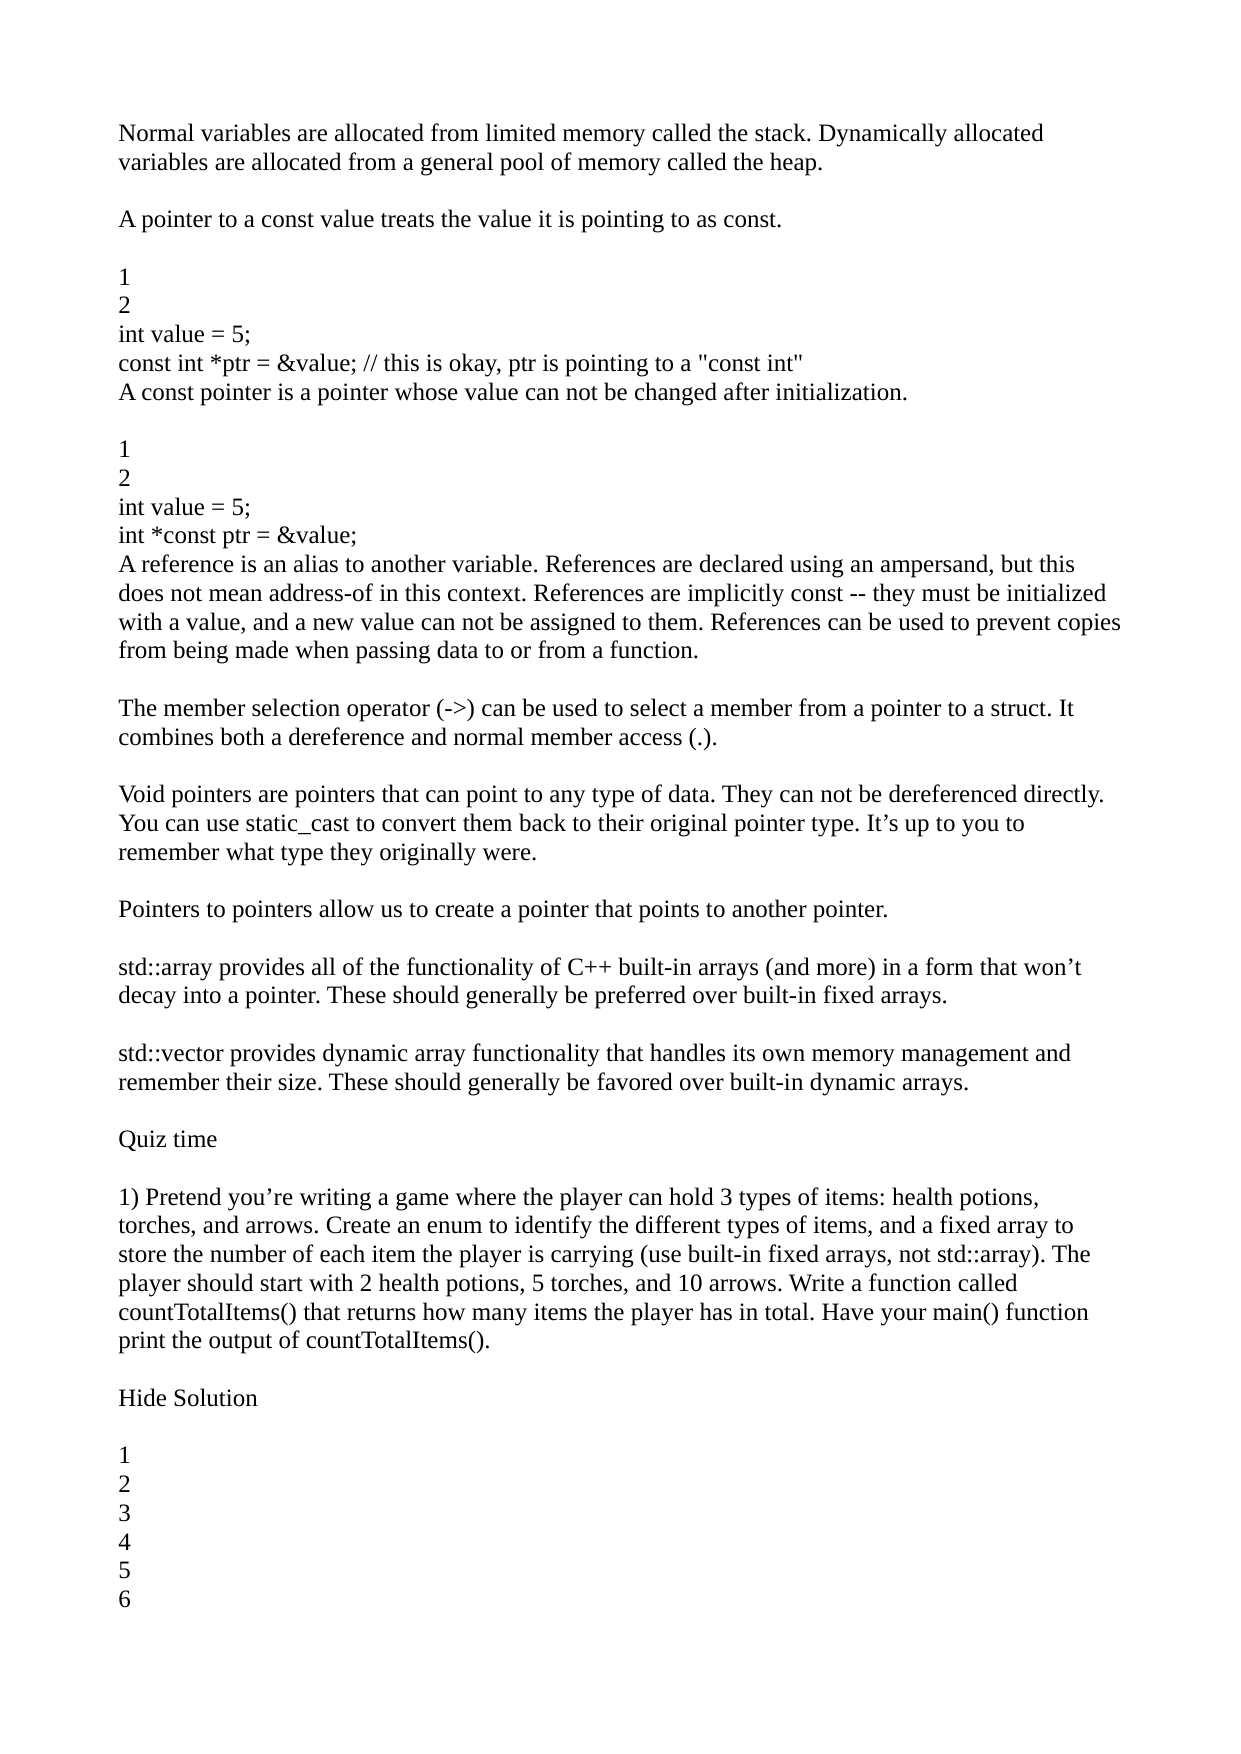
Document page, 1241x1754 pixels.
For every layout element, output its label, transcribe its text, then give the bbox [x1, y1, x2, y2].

text A pointer to a const value treats the value it is pointing to as const. [118, 204, 1122, 233]
text std::vector provides dynamic array functionality that handles its own memory management and remember their size. These should generally be favored over built-in dynamic arrays. [118, 1038, 1122, 1096]
text A const pointer is a pointer whose value can not be changed after initialization. [118, 377, 1122, 406]
text std::array provides all of the functionality of C++ built-in arrays (and more) in a form that won’t decay into a pointer. These should generally be preferred over built-in fixed arrays. [118, 952, 1122, 1009]
text 2 [118, 1469, 1122, 1498]
text Quiz time [118, 1124, 1122, 1153]
text 1 [118, 1441, 1122, 1469]
text 1) Pretend you’re writing a game where the player can hold 3 types of items: health potions, torches, and arrows. Create an enum to identify the different types of items, and a fixed array to store the number of each item the player is carrying (use built-in fixed arrays, not std::array). The player should start with 2 health potions, 5 torches, and 10 arrows. Write a function called countTotalItems() that returns how many items the player has in total. Have your main() function print the output of countTotalItems(). [118, 1182, 1122, 1354]
text Void pointers are pointers that can point to any type of data. They can not be dereferenced directly. You can use static_cast to convert them back to their original pointer type. It’s up to you to remember what type they originally were. [118, 779, 1122, 866]
text const int *ptr = &value; // this is okay, ptr is pointing to a "const int" [118, 348, 1122, 377]
text int *const ptr = &value; [118, 521, 1122, 549]
text Hide Solution [118, 1383, 1122, 1412]
text 1 [118, 434, 1122, 463]
text int value = 5; [118, 319, 1122, 348]
text int value = 5; [118, 492, 1122, 521]
text 6 [118, 1584, 1122, 1613]
text Pointers to pointers allow us to create a pointer that points to another pointer. [118, 894, 1122, 923]
text 4 [118, 1527, 1122, 1556]
text A reference is an alias to another variable. References are declared using an ampersand, but this does not mean address-of in this context. References are implicitly const -- they must be initialized with a value, and a new value can not be assigned to them. References can be used to prevent copies from being made when passing data to or from a function. [118, 549, 1122, 664]
text 5 [118, 1556, 1122, 1584]
text Normal variables are allocated from limited memory called the stack. Dynamically allocated variables are allocated from a general pool of memory called the heap. [118, 118, 1122, 176]
text 2 [118, 291, 1122, 319]
text The member selection operator (->) can be used to select a member from a pointer to a struct. It combines both a dereference and normal member access (.). [118, 693, 1122, 751]
text 2 [118, 463, 1122, 492]
text 3 [118, 1498, 1122, 1527]
text 1 [118, 262, 1122, 291]
